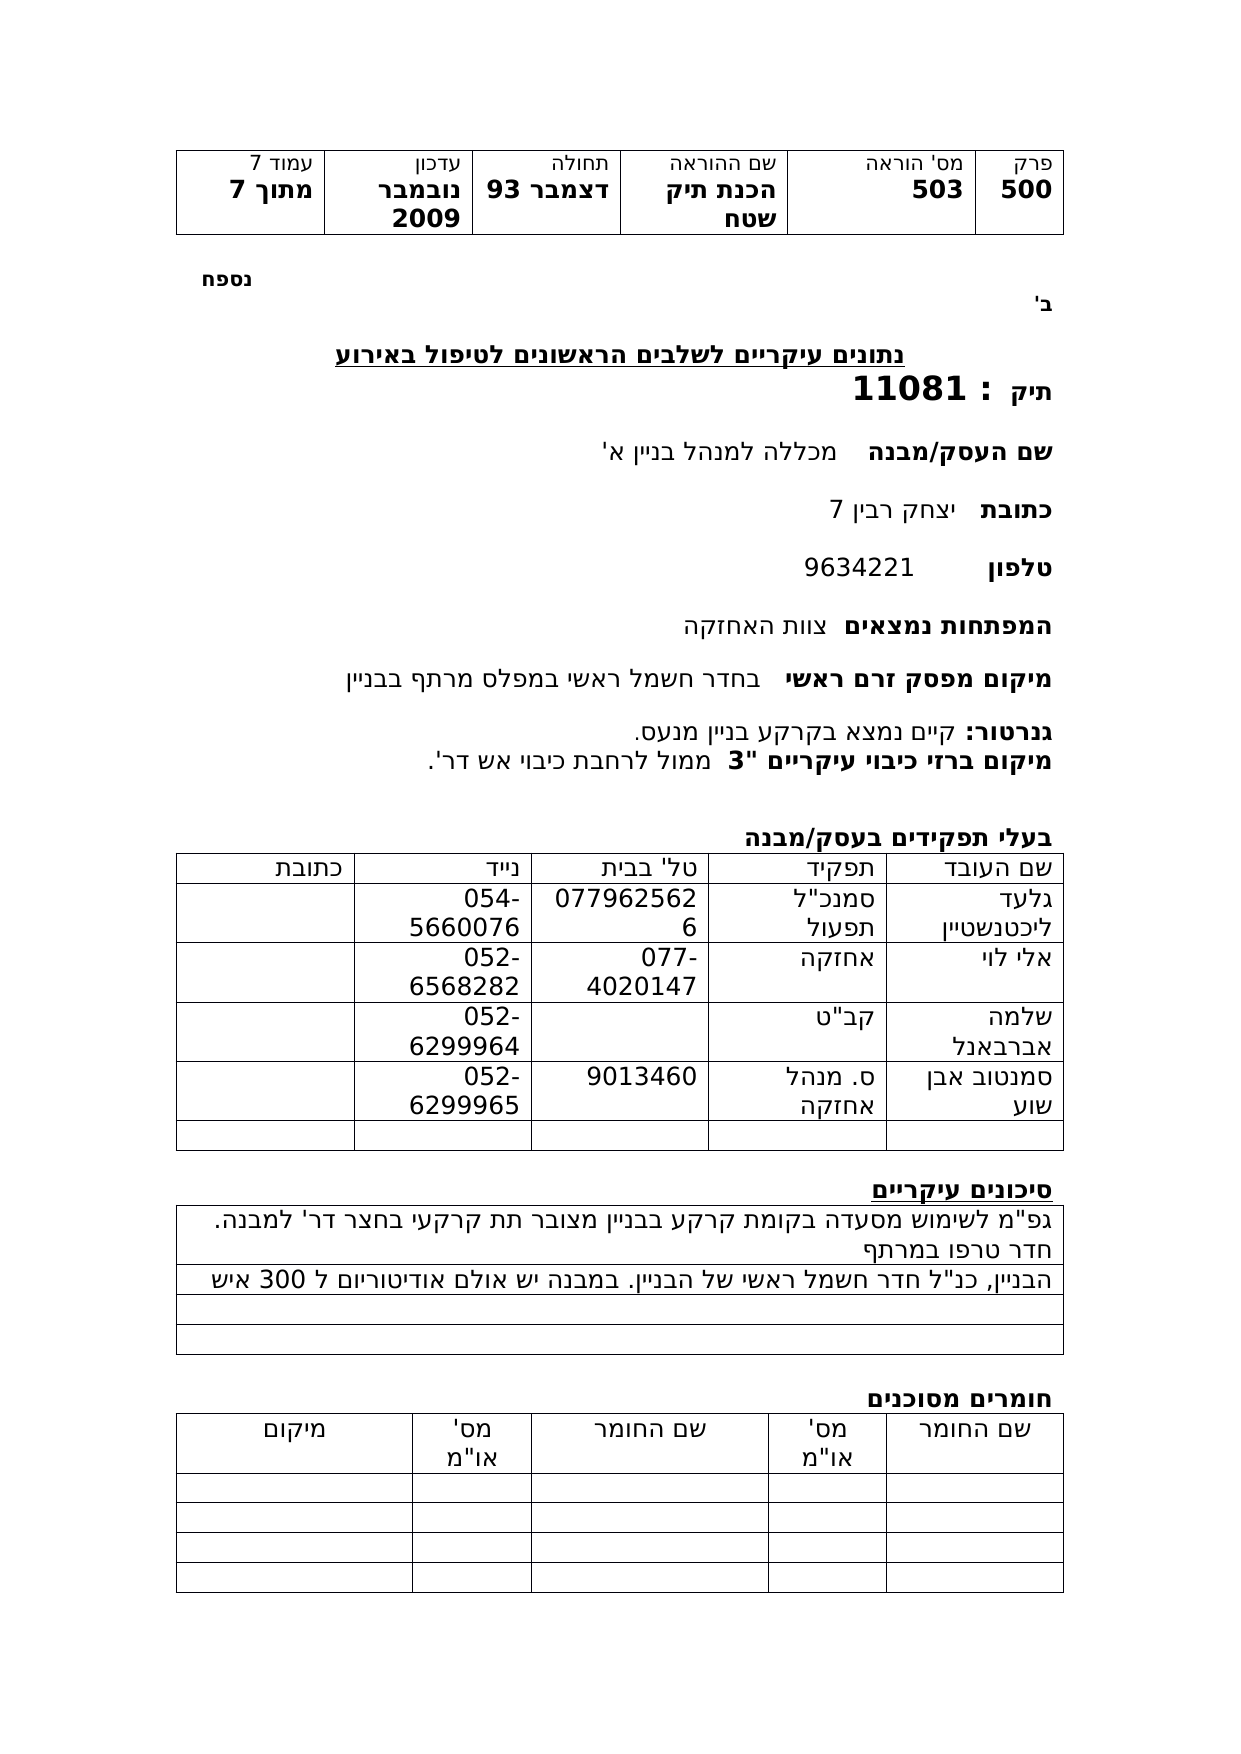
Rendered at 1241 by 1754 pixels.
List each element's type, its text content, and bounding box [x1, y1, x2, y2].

text טלפון 9634221 [187, 553, 1053, 582]
table_cell [177, 1121, 354, 1150]
table_cell [177, 1533, 412, 1562]
table_header מס' או"מ [769, 1414, 886, 1472]
table_cell קב"ט [709, 1003, 886, 1061]
table_header שם העובד [887, 854, 1063, 883]
table_header טל' בבית [532, 854, 708, 883]
table_header נייד [355, 854, 531, 883]
table_cell הבניין, כנ"ל חדר חשמל ראשי של הבניין. במבנה יש אולם אודיטוריום ל 300 איש [177, 1265, 1063, 1294]
text חומרים מסוכנים [187, 1384, 1053, 1413]
table_cell גלעד ליכטנשטיין [887, 884, 1063, 942]
text גנרטור: קיים נמצא בקרקע בניין מנעס. [187, 717, 1053, 746]
table_cell [532, 1003, 708, 1061]
table_cell [769, 1563, 886, 1592]
table_cell 077-4020147 [532, 943, 708, 1002]
text תיק : 11081 [187, 369, 1053, 408]
table_header שם ההוראה הכנת תיק שטח [621, 151, 787, 234]
table_header שם החומר [532, 1414, 768, 1472]
table_cell ס. מנהל אחזקה [709, 1062, 886, 1120]
table_cell [769, 1474, 886, 1502]
table_cell [413, 1503, 531, 1532]
table_cell 054-5660076 [355, 884, 531, 942]
table_cell [177, 1563, 412, 1592]
table_cell 0779625626 [532, 884, 708, 942]
table_cell [887, 1563, 1063, 1592]
text נתונים עיקריים לשלבים הראשונים לטיפול באירוע [187, 340, 1053, 369]
table_cell [532, 1503, 768, 1532]
table_cell [177, 1503, 412, 1532]
table_header עמוד 7 מתוך 7 [177, 151, 324, 234]
table_cell [413, 1474, 531, 1502]
table_cell 052-6568282 [355, 943, 531, 1002]
table_cell [532, 1533, 768, 1562]
text מיקום ברזי כיבוי עיקריים "3 ממול לרחבת כיבוי אש דר'. [187, 746, 1053, 776]
table_header עדכון נובמבר 2009 [325, 151, 472, 234]
table_cell שלמה אברבאנל [887, 1003, 1063, 1061]
table_header פרק 500 [976, 151, 1063, 234]
table_cell 052-6299964 [355, 1003, 531, 1061]
text נספח ב' [187, 263, 1053, 316]
table_header תחולה דצמבר 93 [473, 151, 620, 234]
table_cell [177, 943, 354, 1002]
text כתובת יצחק רבין 7 [187, 495, 1053, 524]
table_cell [177, 1474, 412, 1502]
table_header מס' או"מ [413, 1414, 531, 1472]
table_cell [177, 1003, 354, 1061]
table_cell 052-6299965 [355, 1062, 531, 1120]
table_cell [413, 1533, 531, 1562]
table_cell [177, 1295, 1063, 1324]
table_cell אחזקה [709, 943, 886, 1002]
text סיכונים עיקריים [187, 1175, 1053, 1204]
table_header גפ"מ לשימוש מסעדה בקומת קרקע בבניין מצובר תת קרקעי בחצר דר' למבנה. חדר טרפו במרתף [177, 1206, 1063, 1264]
table_cell [532, 1474, 768, 1502]
table_cell [887, 1533, 1063, 1562]
table_cell 9013460 [532, 1062, 708, 1120]
table_cell [177, 1062, 354, 1120]
text מיקום מפסק זרם ראשי בחדר חשמל ראשי במפלס מרתף בבניין [187, 664, 1053, 693]
table_header שם החומר [887, 1414, 1063, 1472]
table_cell [769, 1533, 886, 1562]
table_header מס' הוראה 503 [788, 151, 975, 234]
text בעלי תפקידים בעסק/מבנה [187, 823, 1053, 853]
text המפתחות נמצאים צוות האחזקה [187, 611, 1053, 640]
table_cell [887, 1121, 1063, 1150]
table_cell [413, 1563, 531, 1592]
table_cell סמנטוב אבן שוע [887, 1062, 1063, 1120]
table_cell [887, 1503, 1063, 1532]
table_header מיקום [177, 1414, 412, 1472]
table_cell [355, 1121, 531, 1150]
text שם העסק/מבנה מכללה למנהל בניין א' [187, 437, 1053, 466]
table_cell [177, 884, 354, 942]
table_cell סמנכ"ל תפעול [709, 884, 886, 942]
table_cell [887, 1474, 1063, 1502]
table_cell [532, 1121, 708, 1150]
table_cell [177, 1325, 1063, 1354]
table_header תפקיד [709, 854, 886, 883]
table_cell [769, 1503, 886, 1532]
table_header כתובת [177, 854, 354, 883]
table_cell [709, 1121, 886, 1150]
table_cell [532, 1563, 768, 1592]
table_cell אלי לוי [887, 943, 1063, 1002]
